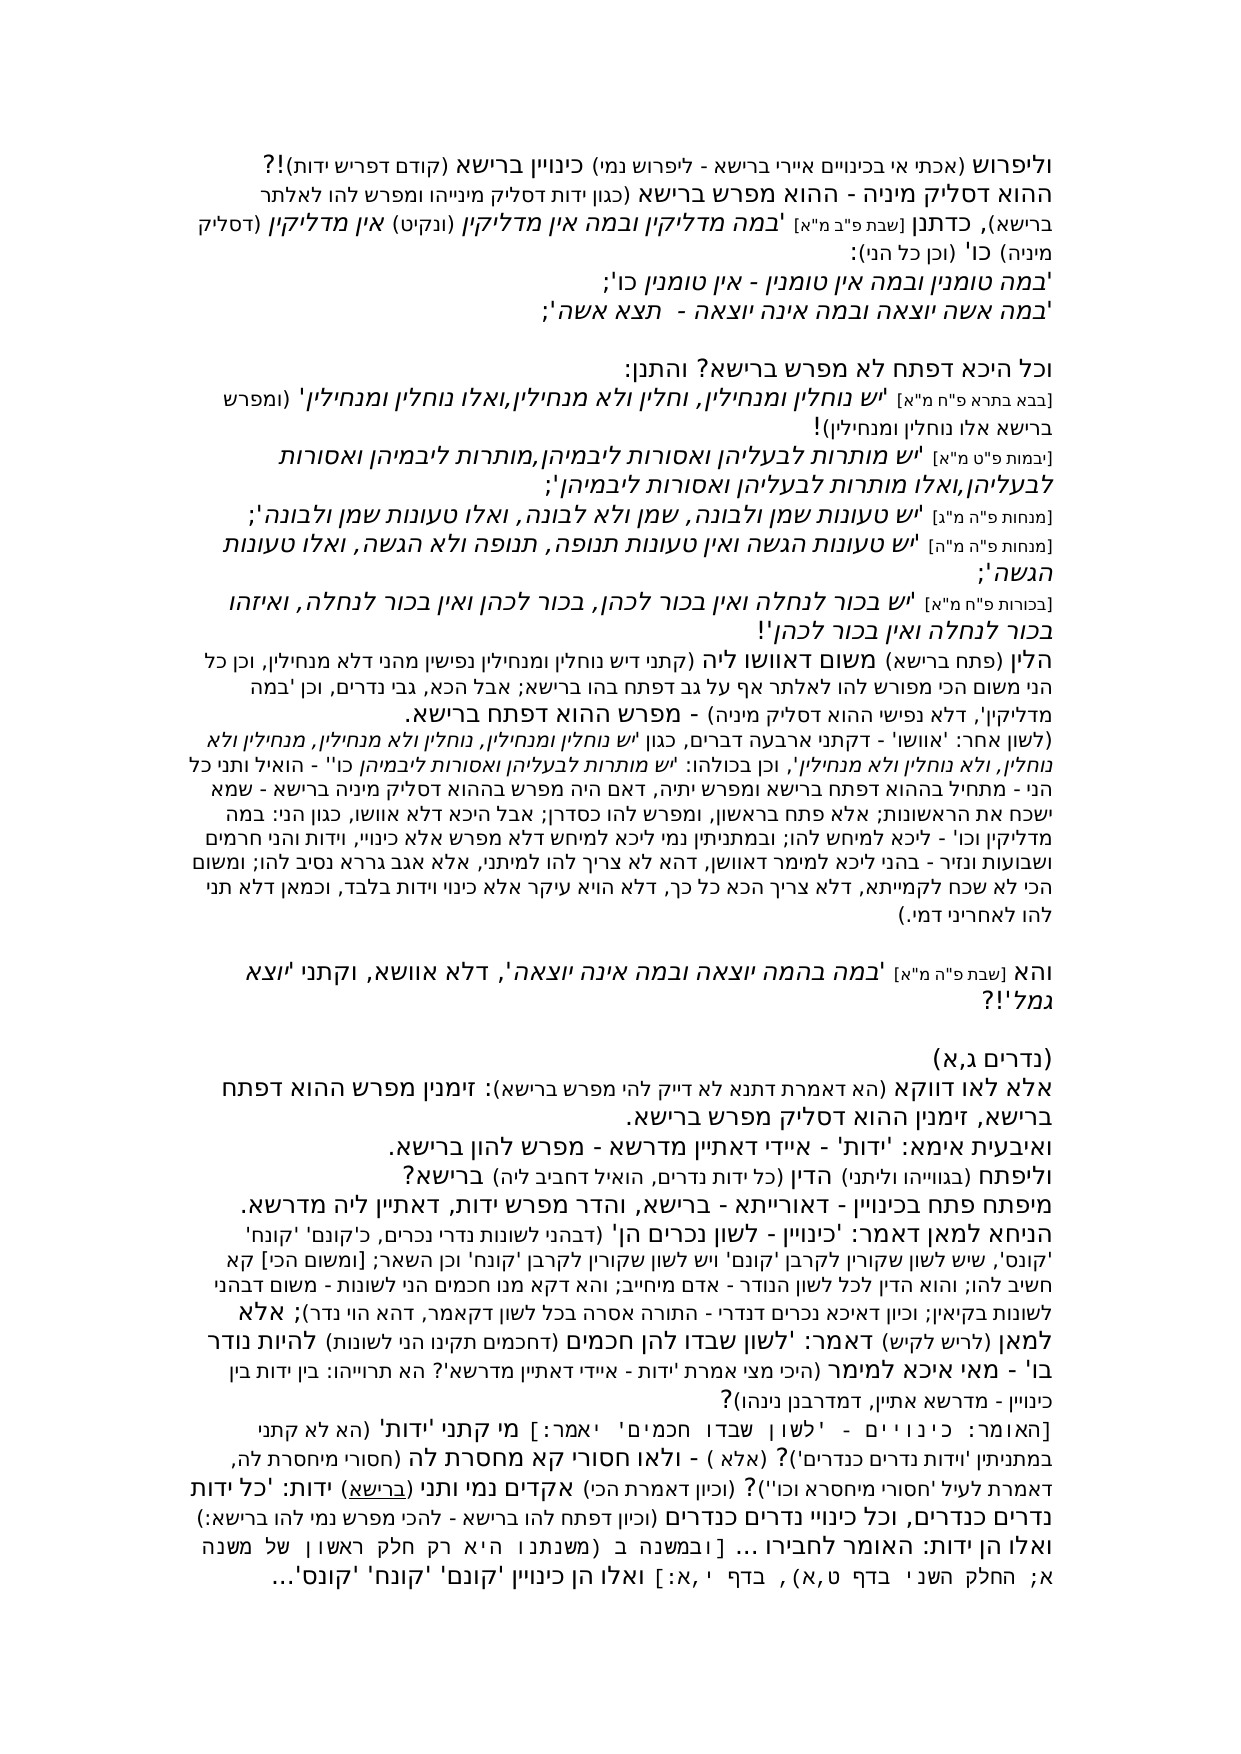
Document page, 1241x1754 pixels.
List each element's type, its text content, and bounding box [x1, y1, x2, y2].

text וכל היכא דפתח לא מפרש ברישא? והתנן: [187, 354, 1053, 383]
text הניחא למאן דאמר: 'כינויין - לשון נכרים הן' (דבהני לשונות נדרי נכרים, כ'קונם' 'קונח' 'קונס', שיש לשון שקורין לקרבן 'קונם' ויש לשון שקורין לקרבן 'קונח' וכן השאר; [ומשום הכי] קא חשיב להו; והוא הדין לכל לשון הנודר - אדם מיחייב; והא דקא מנו חכמים הני לשונות - משום דבהני לשונות בקיאין; וכיון דאיכא נכרים דנדרי - התורה אסרה בכל לשון דקאמר, דהא הוי נדר); אלא למאן (לריש לקיש) דאמר: 'לשון שבדו להן חכמים (דחכמים תקינו הני לשונות) להיות נודר בו' - מאי איכא למימר (היכי מצי אמרת 'ידות - איידי דאתיין מדרשא'? הא תרוייהו: בין ידות בין כינויין - מדרשא אתיין, דמדרבנן נינהו)? [187, 1219, 1053, 1414]
text (לשון אחר: 'אוושו' - דקתני ארבעה דברים, כגון 'יש נוחלין ומנחילין, נוחלין ולא מנחילין, מנחילין ולא נוחלין, ולא נוחלין ולא מנחילין', וכן בכולהו: 'יש מותרות לבעליהן ואסורות ליבמיהן כו'' - הואיל ותני כל הני - מתחיל בההוא דפתח ברישא ומפרש יתיה, דאם היה מפרש בההוא דסליק מיניה ברישא - שמא ישכח את הראשונות; אלא פתח בראשון, ומפרש להו כסדרן; אבל היכא דלא אוושו, כגון הני: במה מדליקין וכו' - ליכא למיחש להו; ובמתניתין נמי ליכא למיחש דלא מפרש אלא כינויי, וידות והני חרמים ושבועות ונזיר - בהני ליכא למימר דאוושן, דהא לא צריך להו למיתני, אלא אגב גררא נסיב להו; ומשום הכי לא שכח לקמייתא, דלא צריך הכא כל כך, דלא הויא עיקר אלא כינוי וידות בלבד, וכמאן דלא תני להו לאחריני דמי.) [187, 728, 1053, 928]
text [בכורות פ"ח מ"א] 'יש בכור לנחלה ואין בכור לכהן, בכור לכהן ואין בכור לנחלה, ואיזהו בכור לנחלה ואין בכור לכהן'! [187, 587, 1053, 646]
text ואיבעית אימא: 'ידות' - איידי דאתיין מדרשא - מפרש להון ברישא. [187, 1132, 1053, 1161]
text [מנחות פ"ה מ"ג] 'יש טעונות שמן ולבונה, שמן ולא לבונה, ואלו טעונות שמן ולבונה'; [187, 500, 1053, 529]
text מיפתח פתח בכינויין - דאורייתא - ברישא, והדר מפרש ידות, דאתיין ליה מדרשא. [187, 1190, 1053, 1219]
text ההוא דסליק מיניה - ההוא מפרש ברישא (כגון ידות דסליק מינייהו ומפרש להו לאלתר ברישא), כדתנן [שבת פ"ב מ"א] 'במה מדליקין ובמה אין מדליקין (ונקיט) אין מדליקין (דסליק מיניה) כו' (וכן כל הני): [187, 179, 1053, 267]
text אלא לאו דווקא (הא דאמרת דתנא לא דייק להי מפרש ברישא): זימנין מפרש ההוא דפתח ברישא, זימנין ההוא דסליק מפרש ברישא. [187, 1073, 1053, 1132]
text וליפרוש (אכתי אי בכינויים איירי ברישא - ליפרוש נמי) כינויין ברישא (קודם דפריש ידות)!? [187, 150, 1053, 179]
text הלין (פתח ברישא) משום דאוושו ליה (קתני דיש נוחלין ומנחילין נפישין מהני דלא מנחילין, וכן כל הני משום הכי מפורש להו לאלתר אף על גב דפתח בהו ברישא; אבל הכא, גבי נדרים, וכן 'במה מדליקין', דלא נפישי ההוא דסליק מיניה) - מפרש ההוא דפתח ברישא. [187, 646, 1053, 728]
text 'במה טומנין ובמה אין טומנין - אין טומנין כו'; [187, 267, 1053, 296]
text [יבמות פ"ט מ"א] 'יש מותרות לבעליהן ואסורות ליבמיהן,מותרות ליבמיהן ואסורות לבעליהן,ואלו מותרות לבעליהן ואסורות ליבמיהן'; [187, 441, 1053, 500]
text (נדרים ג,א) [187, 1044, 1053, 1073]
text וליפתח (בגווייהו וליתני) הדין (כל ידות נדרים, הואיל דחביב ליה) ברישא? [187, 1161, 1053, 1190]
text והא [שבת פ"ה מ"א] 'במה בהמה יוצאה ובמה אינה יוצאה', דלא אוושא, וקתני 'יוצא גמל'!? [187, 957, 1053, 1015]
text [האומר: כינויים - 'לשון שבדו חכמים' יאמר:] מי קתני 'ידות' (הא לא קתני במתניתין 'וידות נדרים כנדרים')? (אלא ) - ולאו חסורי קא מחסרת לה (חסורי מיחסרת לה, דאמרת לעיל 'חסורי מיחסרא וכו'')? (וכיון דאמרת הכי) אקדים נמי ותני (ברישא) ידות: 'כל ידות נדרים כנדרים, וכל כינויי נדרים כנדרים (וכיון דפתח להו ברישא - להכי מפרש נמי להו ברישא:) ואלו הן ידות: האומר לחבירו ... [ובמשנה ב (משנתנו היא רק חלק ראשון של משנה א; החלק השני בדף ט,א), בדף י,א:] ואלו הן כינויין 'קונם' 'קונח' 'קונס'... [187, 1414, 1053, 1591]
text [מנחות פ"ה מ"ה] 'יש טעונות הגשה ואין טעונות תנופה, תנופה ולא הגשה, ואלו טעונות הגשה'; [187, 529, 1053, 587]
text 'במה אשה יוצאה ובמה אינה יוצאה - תצא אשה'; [187, 296, 1053, 325]
text [בבא בתרא פ"ח מ"א] 'יש נוחלין ומנחילין, וחלין ולא מנחילין,ואלו נוחלין ומנחילין' (ומפרש ברישא אלו נוחלין ומנחילין)! [187, 383, 1053, 441]
